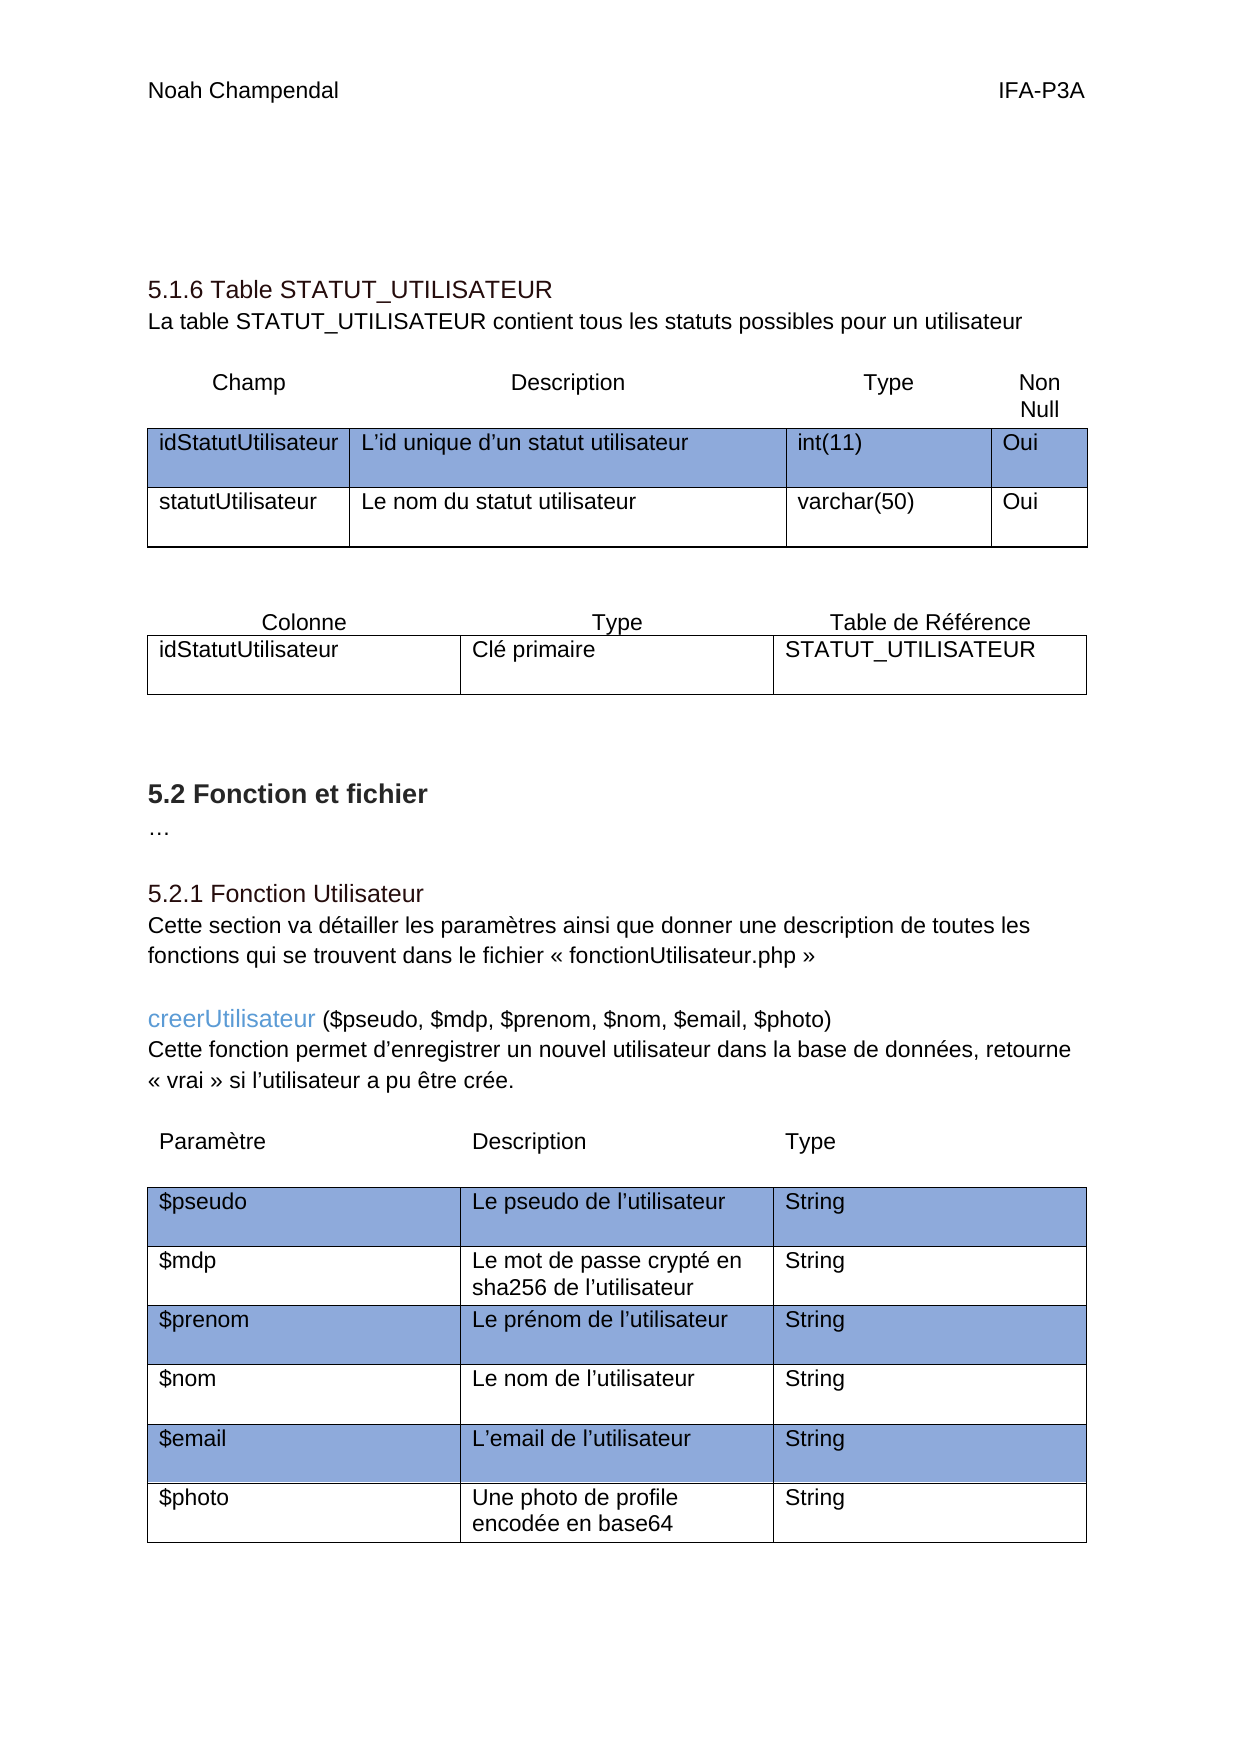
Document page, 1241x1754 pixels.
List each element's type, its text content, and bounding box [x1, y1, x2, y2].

table_cell Le nom de l’utilisateur [461, 1365, 773, 1423]
table_cell String [774, 1425, 1086, 1482]
table_cell String [774, 1247, 1086, 1305]
table_cell String [774, 1188, 1086, 1246]
table_cell String [774, 1365, 1086, 1423]
table_header Description [350, 369, 786, 428]
table_header Type [774, 1128, 1087, 1187]
table_cell String [774, 1484, 1086, 1542]
table_cell $prenom [148, 1306, 460, 1364]
table_header Paramètre [148, 1128, 461, 1187]
table_cell Clé primaire [461, 636, 773, 694]
table_cell Oui [992, 488, 1087, 546]
table_cell Oui [992, 429, 1087, 487]
table_cell Le nom du statut utilisateur [350, 488, 786, 546]
table_cell $mdp [148, 1247, 460, 1305]
subtitle 5.2.1 Fonction Utilisateur [148, 879, 1093, 908]
table_header Champ [148, 369, 350, 428]
table_header Non Null [991, 369, 1088, 428]
table_header Type [461, 609, 774, 635]
table_cell statutUtilisateur [148, 488, 349, 546]
table_header Table de Référence [774, 609, 1087, 635]
table_cell int(11) [787, 429, 991, 487]
table_cell Une photo de profile encodée en base64 [461, 1484, 773, 1542]
table_cell Le mot de passe crypté en sha256 de l’utilisateur [461, 1247, 773, 1305]
table_cell $pseudo [148, 1188, 460, 1246]
text La table STATUT_UTILISATEUR contient tous les statuts possibles pour un utilisateur [148, 308, 1093, 334]
table_cell L’email de l’utilisateur [461, 1425, 773, 1482]
table_cell STATUT_UTILISATEUR [774, 636, 1086, 694]
table_cell Le prénom de l’utilisateur [461, 1306, 773, 1364]
table_cell String [774, 1306, 1086, 1364]
table_cell L’id unique d’un statut utilisateur [350, 429, 786, 487]
table_header Colonne [148, 609, 461, 635]
text … [148, 813, 1093, 840]
table_cell $nom [148, 1365, 460, 1423]
text Cette section va détailler les paramètres ainsi que donner une description de toutes les fonctions qui se trouvent dans le fichier « fonctionUtilisateur.php » [148, 912, 1093, 969]
table_cell varchar(50) [787, 488, 991, 546]
table_header Type [786, 369, 991, 428]
table_header Description [461, 1128, 774, 1187]
table_cell idStatutUtilisateur [148, 636, 460, 694]
subtitle 5.2 Fonction et fichier [148, 778, 1093, 809]
table_cell Le pseudo de l’utilisateur [461, 1188, 773, 1246]
table_cell $photo [148, 1484, 460, 1542]
subtitle 5.1.6 Table STATUT_UTILISATEUR [148, 275, 1093, 303]
text creerUtilisateur ($pseudo, $mdp, $prenom, $nom, $email, $photo) Cette fonction permet d’enregistrer un nouvel utilisateur dans la base de données, retourne « vrai » si l’utilisateur a pu être crée. [148, 1004, 1093, 1093]
table_cell idStatutUtilisateur [148, 429, 349, 487]
table_cell $email [148, 1425, 460, 1482]
